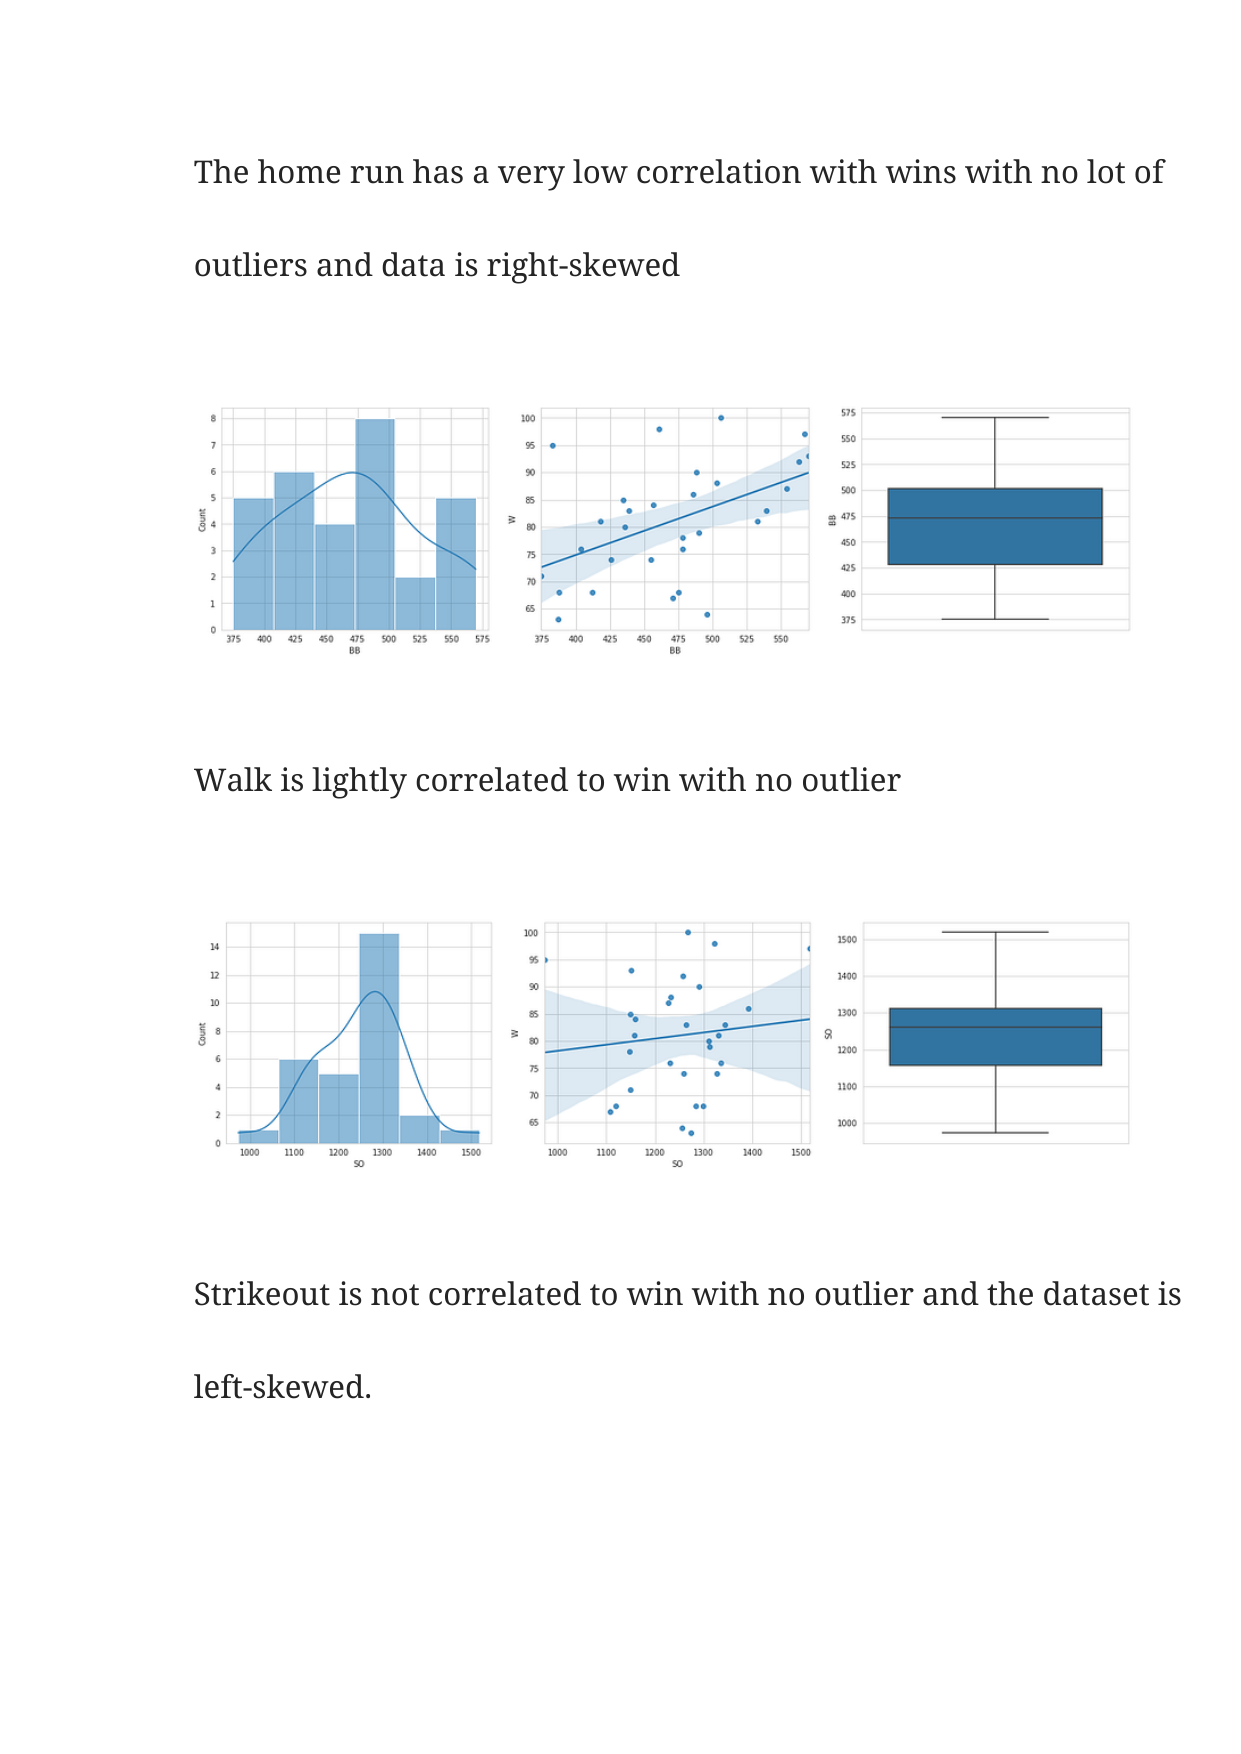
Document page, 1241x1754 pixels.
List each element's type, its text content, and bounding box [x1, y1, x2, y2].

text Walk is lightly correlated to win with no outlier [194, 758, 1240, 801]
picture [193, 917, 1134, 1174]
text The home run has a very low correlation with wins with no lot of outliers and data is right-skewed [194, 150, 1240, 285]
picture [193, 402, 1134, 661]
text Strikeout is not correlated to win with no outlier and the dataset is left-skewed. [194, 1272, 1240, 1407]
